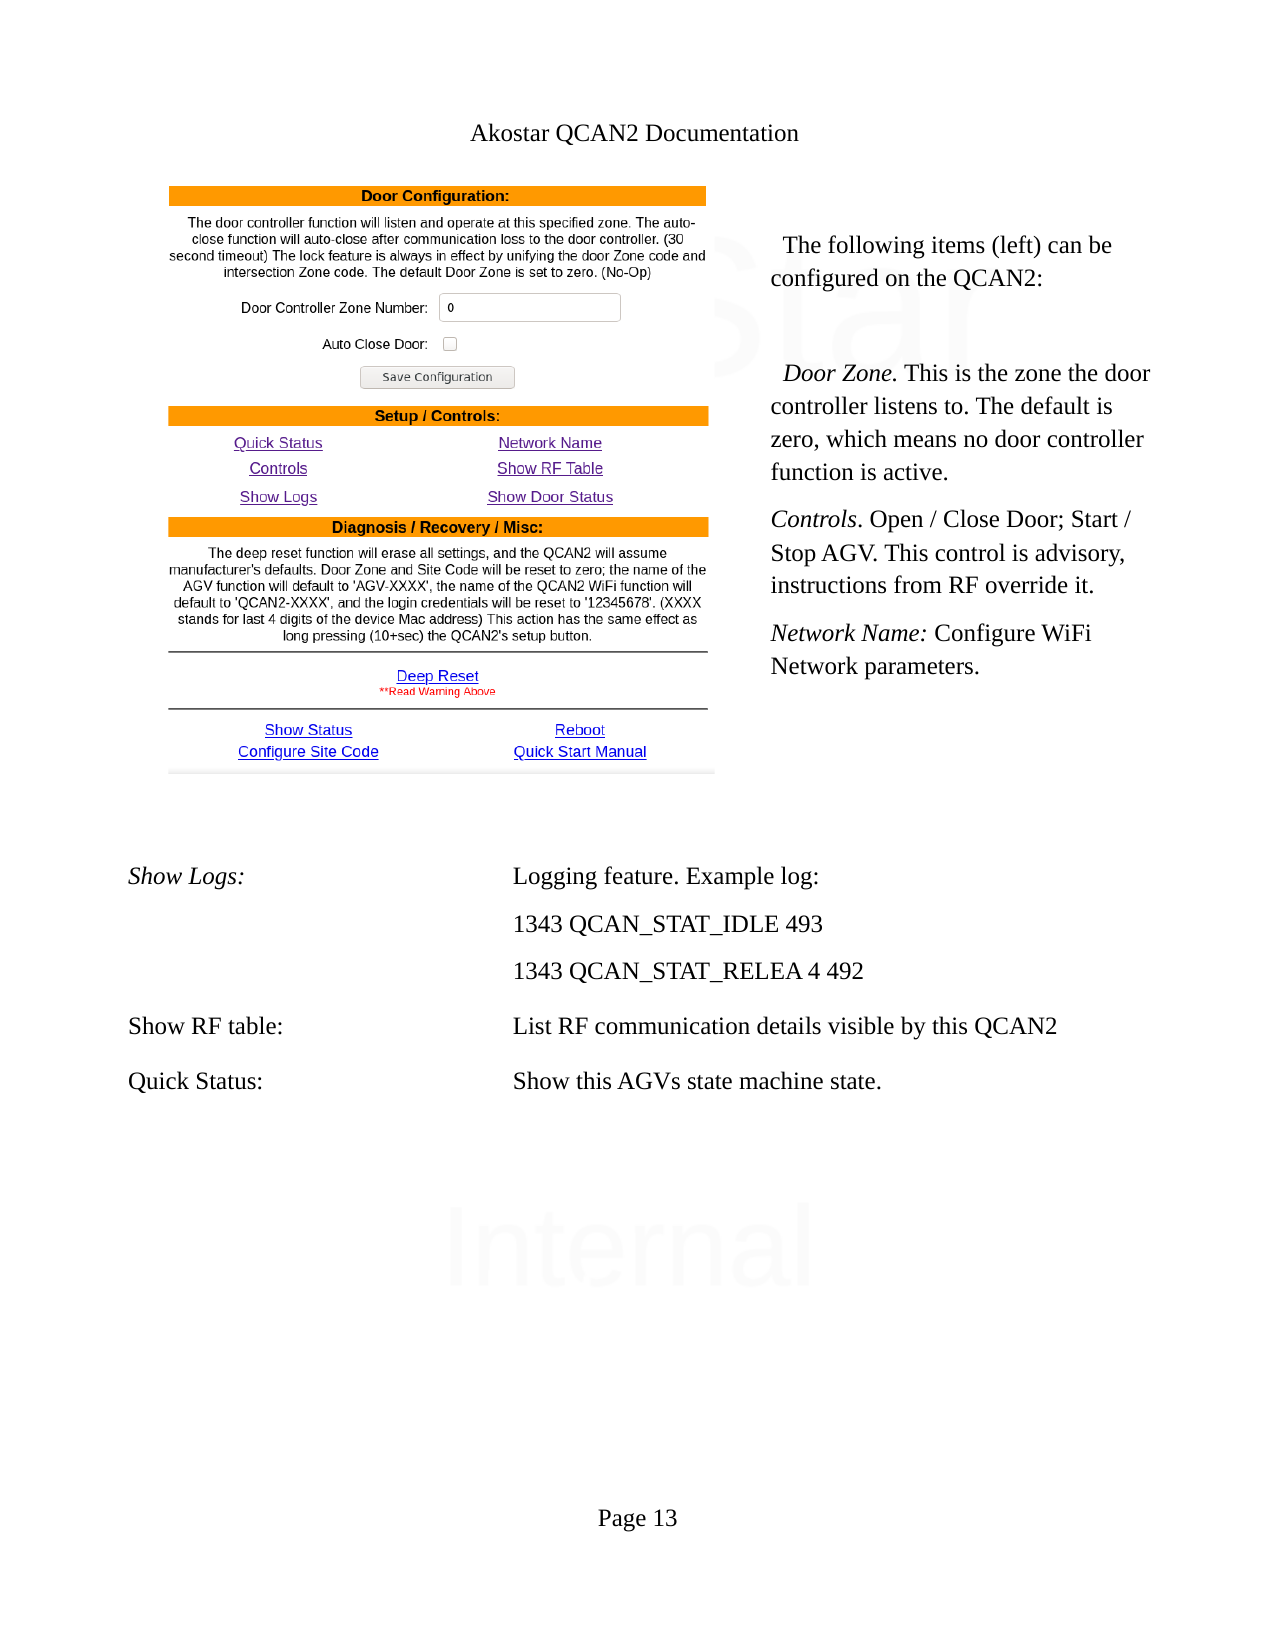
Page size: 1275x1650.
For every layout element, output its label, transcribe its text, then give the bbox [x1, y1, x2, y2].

table_header Logging feature. Example log: 1343 QCAN_STAT_IDLE 493 1343 QCAN_STAT_RELEA 4 492 [507, 856, 1157, 1006]
table_header The following items (left) can be configured on the QCAN2: Door Zone. This is the zone the door controller listens to. The default is zero, which means no door controller function is active. Controls. Open / Close Door; Start / Stop AGV. This control is advisory, instructions from RF override it. Network Name: Configure WiFi Network parameters. [765, 176, 1157, 808]
table_cell Quick Status: [122, 1060, 507, 1115]
table_header Show Logs: [122, 856, 507, 1006]
table_header [118, 176, 764, 808]
table_cell Show this AGVs state machine state. [507, 1060, 1157, 1115]
picture [168, 182, 715, 774]
table_cell List RF communication details visible by this QCAN2 [507, 1006, 1157, 1060]
table_cell Show RF table: [122, 1006, 507, 1060]
